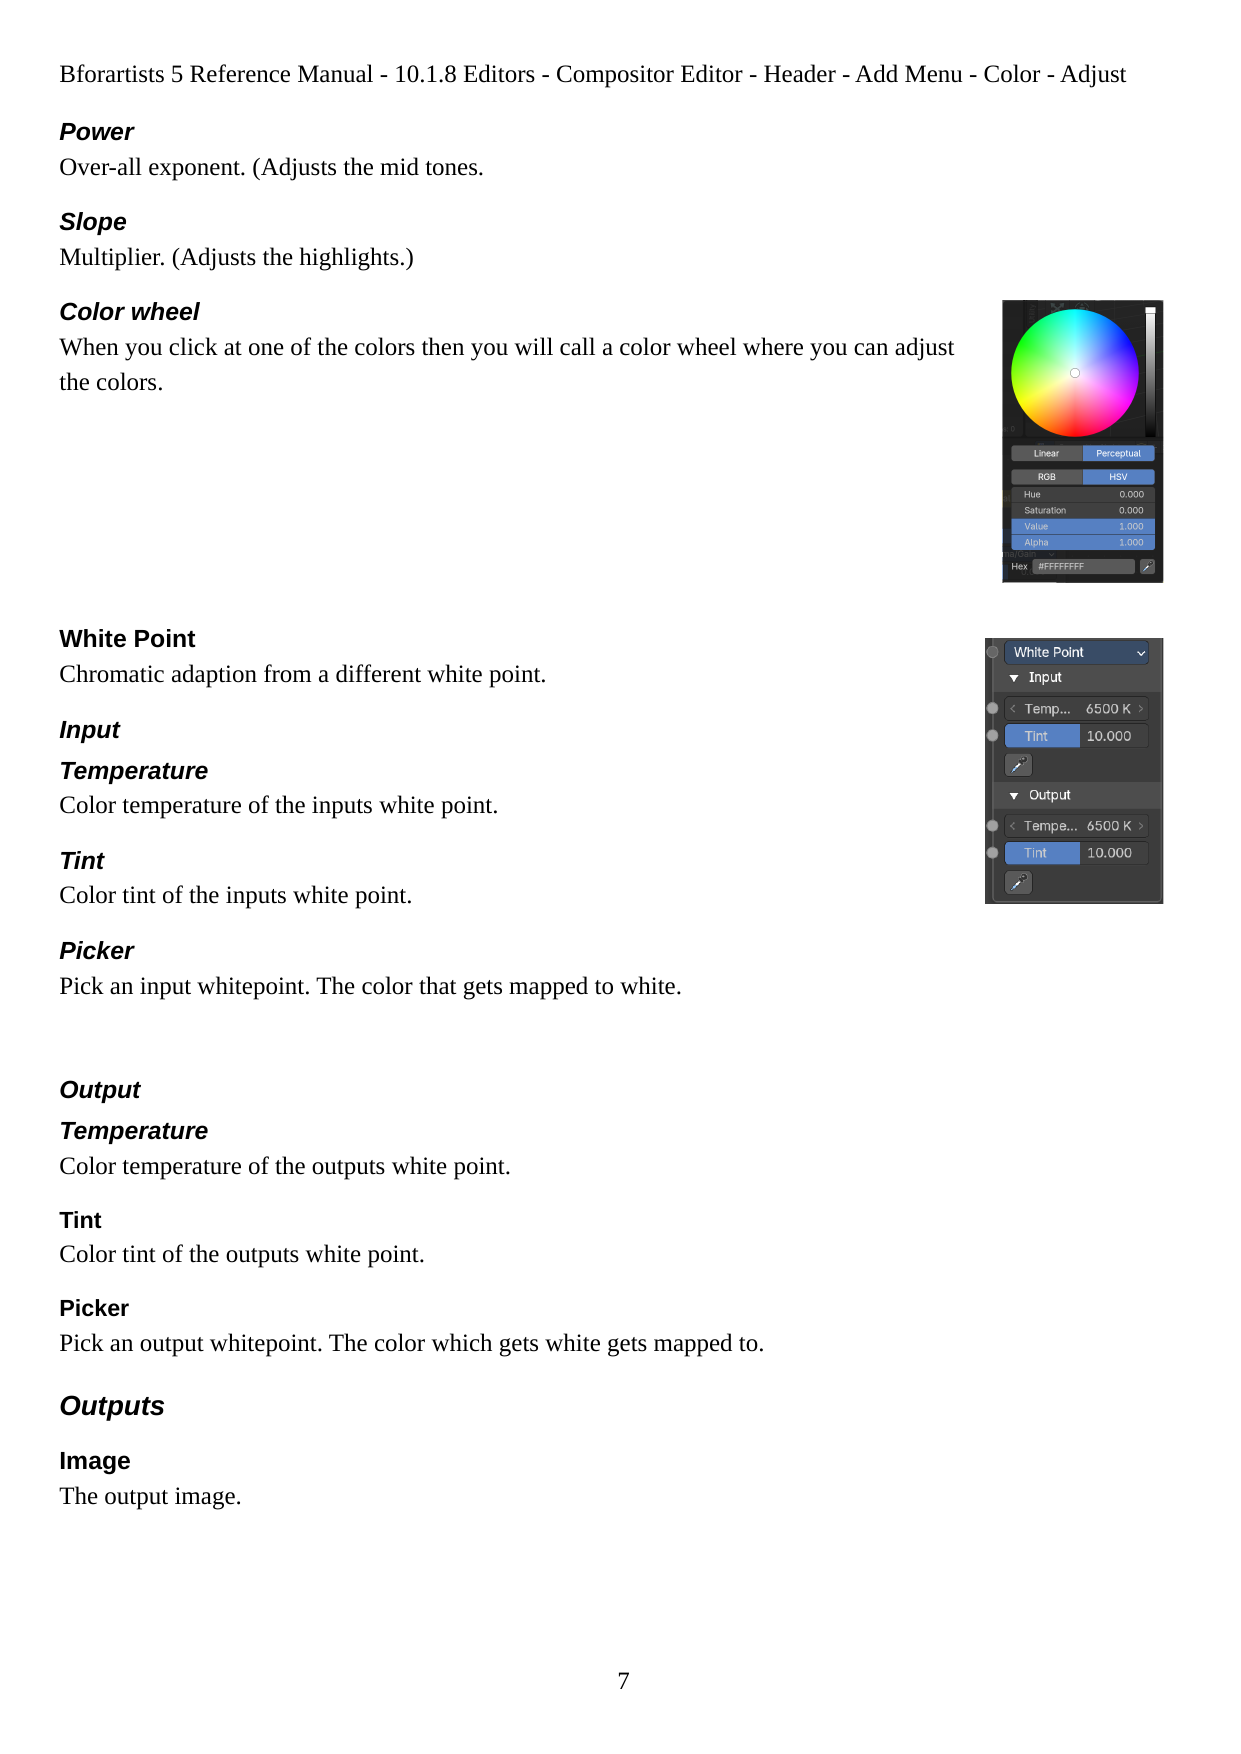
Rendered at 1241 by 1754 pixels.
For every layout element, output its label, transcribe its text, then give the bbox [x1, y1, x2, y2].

subtitle Temperature [59, 756, 985, 784]
subtitle Output [59, 1075, 1181, 1104]
text Chromatic adaption from a different white point. [59, 659, 985, 688]
text Color temperature of the outputs white point. [59, 1151, 1181, 1180]
subtitle [1164, 756, 1181, 784]
subtitle Tint [59, 846, 985, 874]
subtitle Slope [59, 207, 1181, 236]
subtitle Picker [59, 1294, 1181, 1321]
subtitle Tint [59, 1206, 1181, 1233]
subtitle Picker [59, 936, 1181, 964]
text The output image. [59, 1481, 1181, 1509]
subtitle [1164, 846, 1181, 874]
text Color tint of the outputs white point. [59, 1239, 1181, 1268]
subtitle White Point [59, 624, 1181, 653]
subtitle Color wheel [59, 297, 1181, 326]
text Over-all exponent. (Adjusts the mid tones. [59, 152, 1181, 181]
subtitle Power [59, 117, 1181, 146]
text Pick an input whitepoint. The color that gets mapped to white. [59, 971, 1181, 999]
subtitle Outputs [59, 1389, 1181, 1421]
subtitle [1164, 715, 1181, 743]
subtitle Input [59, 715, 985, 743]
text Pick an output whitepoint. The color which gets white gets mapped to. [59, 1328, 1181, 1356]
subtitle Image [59, 1446, 1181, 1474]
text When you click at one of the colors then you will call a color wheel where you can adjust the colors. [59, 332, 1002, 396]
picture [1002, 300, 1164, 583]
subtitle Temperature [59, 1116, 1181, 1145]
text Color temperature of the inputs white point. [59, 791, 985, 819]
picture [985, 638, 1164, 904]
text Multiplier. (Adjusts the highlights.) [59, 242, 1181, 271]
text Color tint of the inputs white point. [59, 881, 1181, 909]
